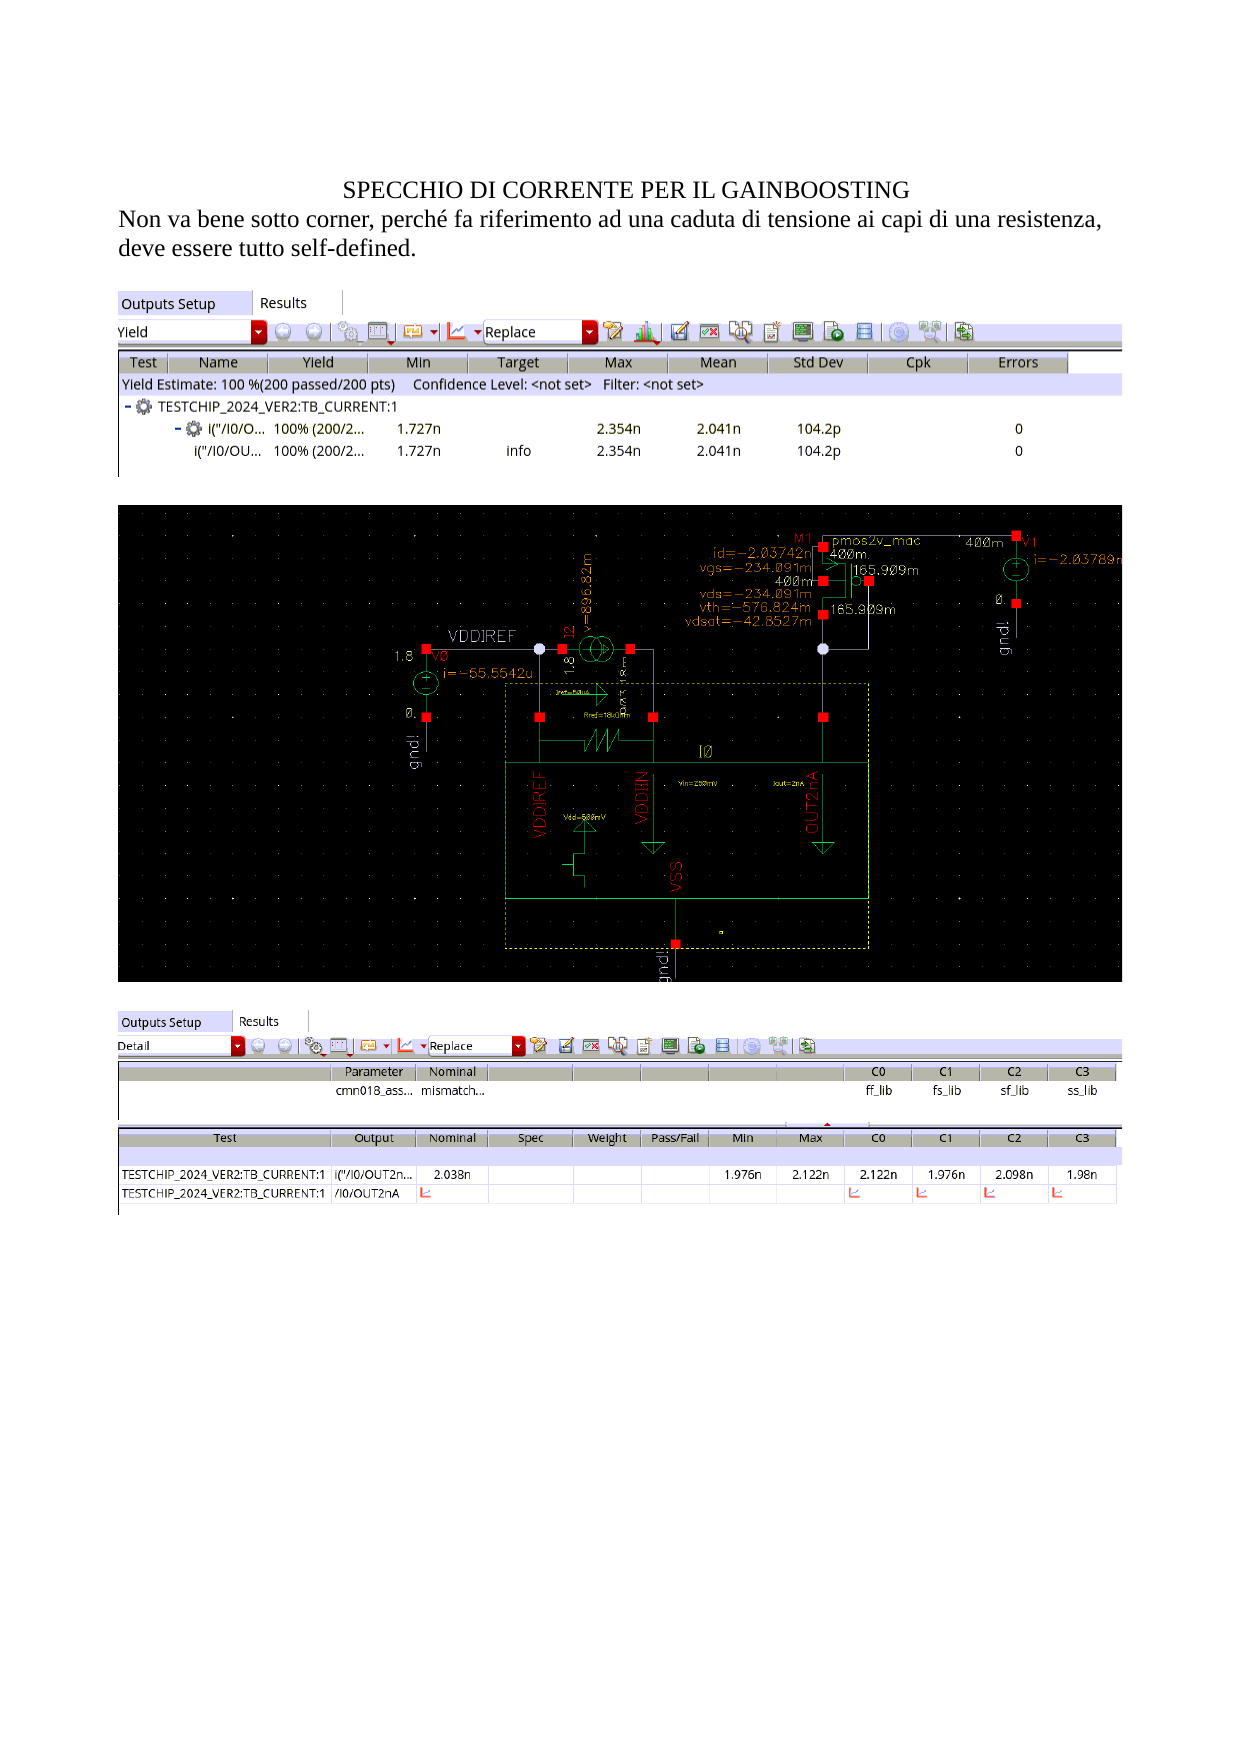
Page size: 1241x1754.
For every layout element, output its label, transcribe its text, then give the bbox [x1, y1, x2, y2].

picture [118, 505, 1123, 982]
text SPECCHIO DI CORRENTE PER IL GAINBOOSTING [118, 176, 1122, 204]
picture [118, 1010, 1123, 1215]
text Non va bene sotto corner, perché fa riferimento ad una caduta di tensione ai capi di una resistenza, deve essere tutto self-defined. [118, 204, 1122, 262]
picture [118, 290, 1123, 477]
